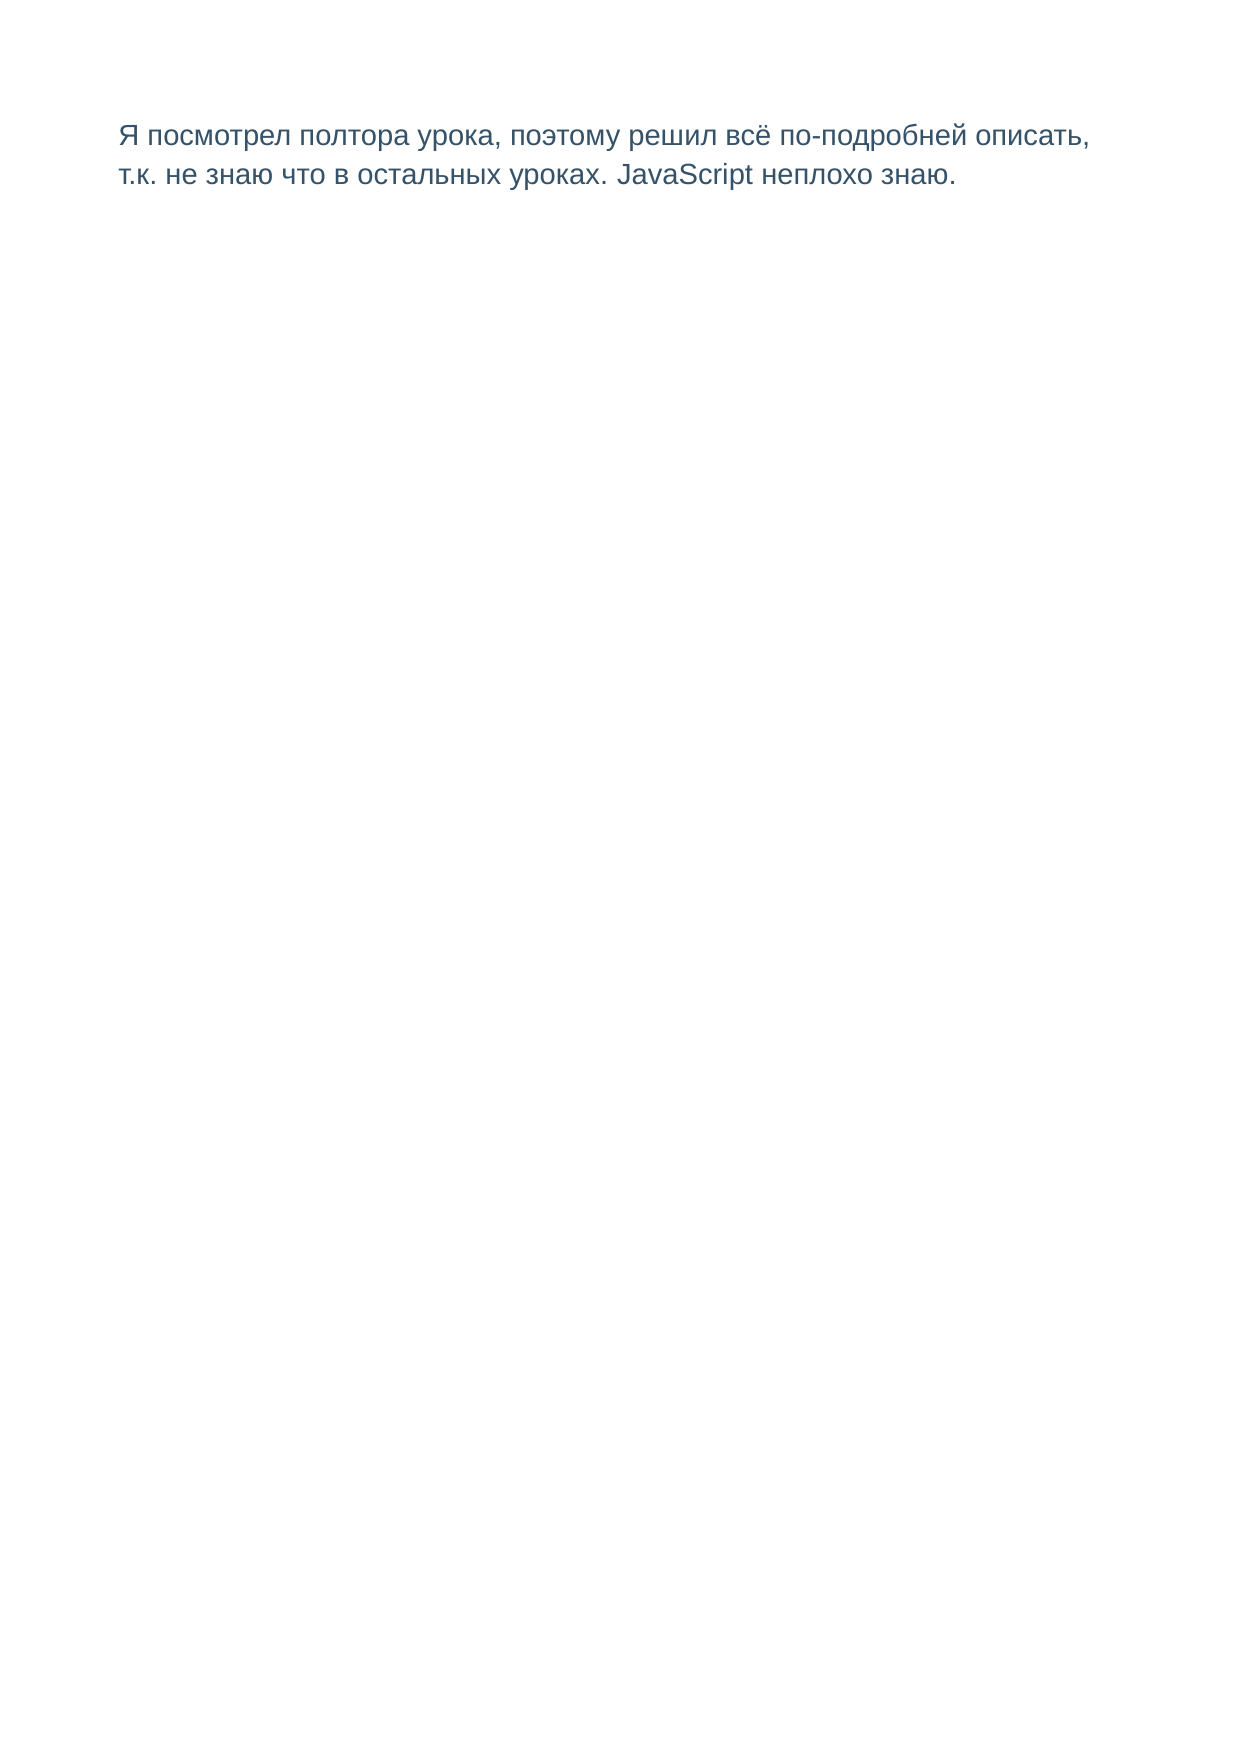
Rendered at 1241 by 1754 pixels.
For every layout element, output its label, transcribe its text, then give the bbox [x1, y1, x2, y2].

text Я посмотрел полтора урока, поэтому решил всё по-подробней описать, т.к. не знаю что в остальных уроках. JavaScript неплохо знаю. [118, 118, 1122, 190]
